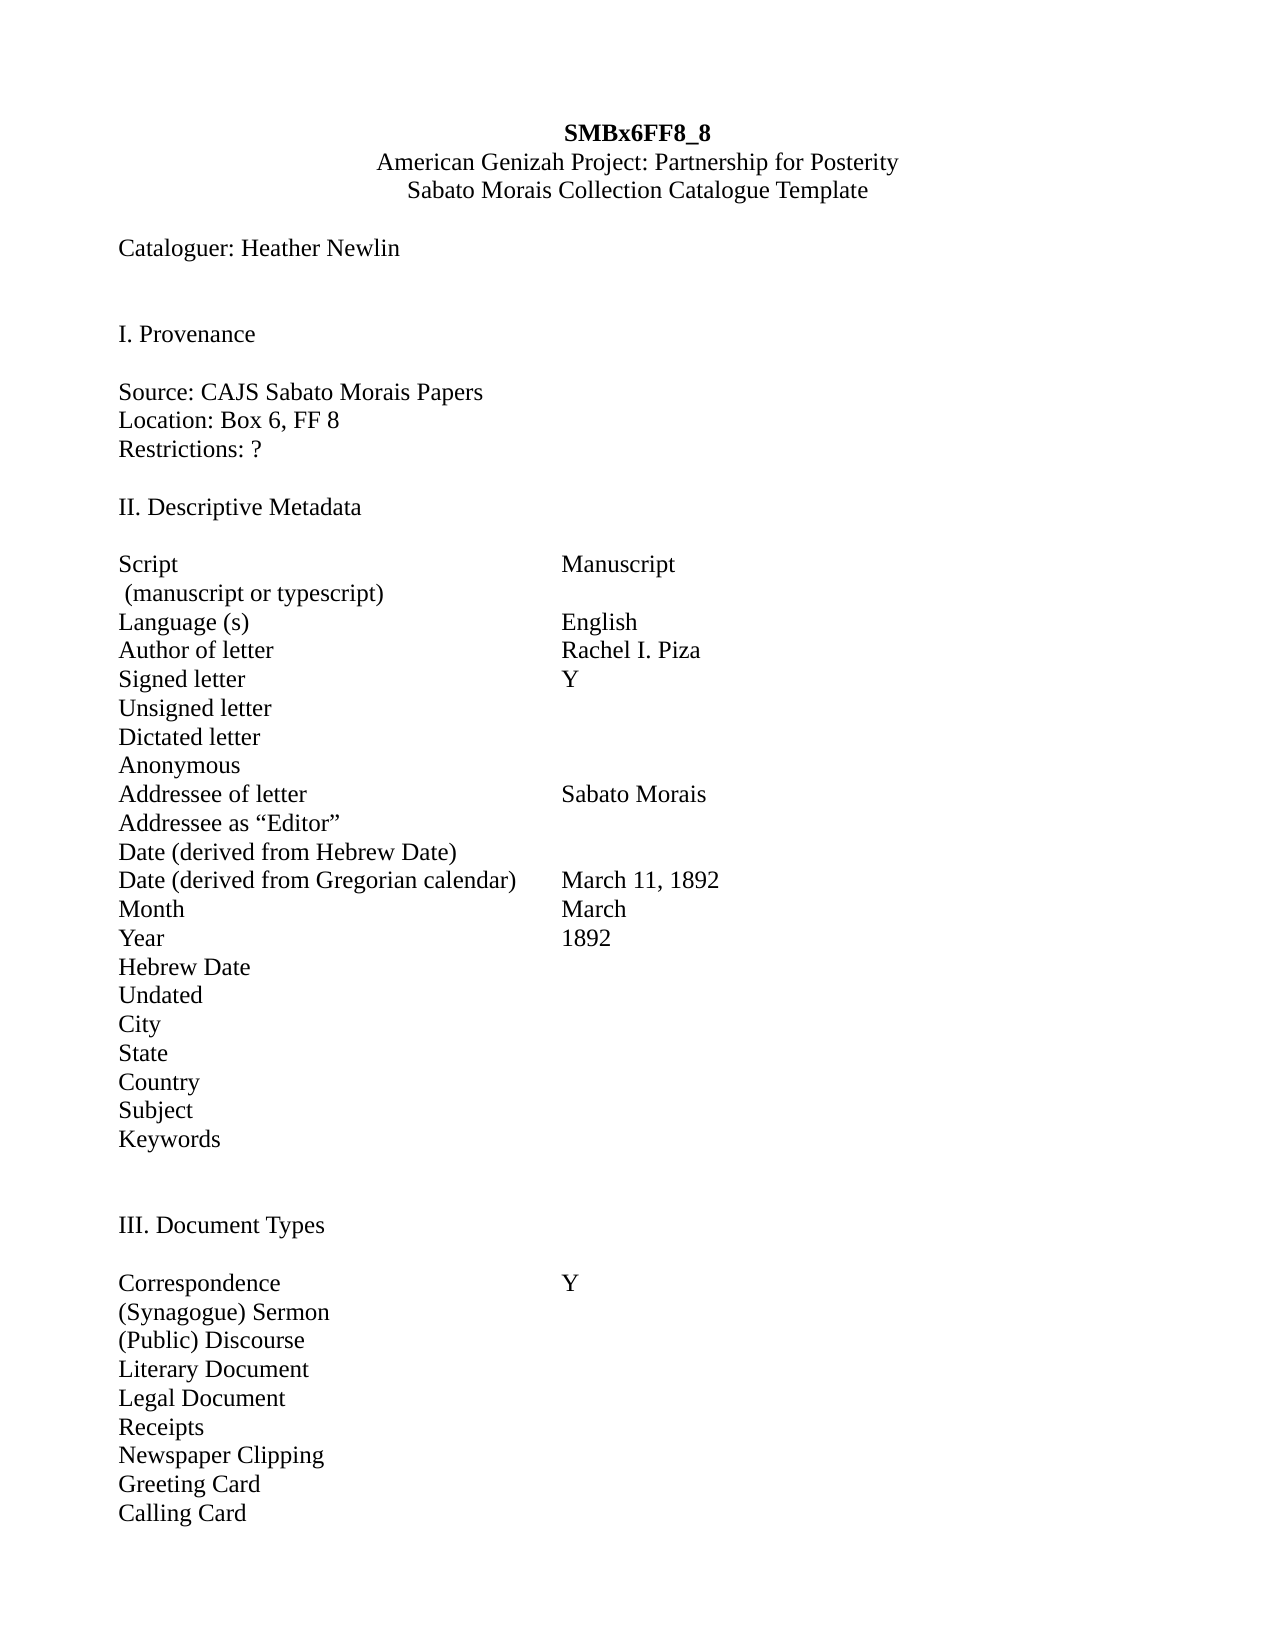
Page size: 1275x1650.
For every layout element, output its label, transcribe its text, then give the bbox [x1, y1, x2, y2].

text (Public) Discourse [118, 1326, 1157, 1354]
text I. Provenance [118, 319, 1157, 348]
text Year 1892 [118, 923, 1157, 952]
text Country [118, 1067, 1157, 1096]
text Unsigned letter [118, 693, 1157, 722]
text Legal Document [118, 1383, 1157, 1412]
text SMBx6FF8_8 [118, 118, 1157, 147]
text Dictated letter [118, 722, 1157, 751]
text (Synagogue) Sermon [118, 1297, 1157, 1326]
text Script Manuscript [118, 549, 1157, 578]
text Addressee as “Editor” [118, 808, 1157, 837]
text Sabato Morais Collection Catalogue Template [118, 176, 1157, 204]
text Month March [118, 894, 1157, 923]
text Calling Card [118, 1498, 1157, 1527]
text Date (derived from Gregorian calendar) March 11, 1892 [118, 866, 1157, 894]
text Correspondence Y [118, 1268, 1157, 1297]
text Restrictions: ? [118, 434, 1157, 463]
text Hebrew Date [118, 952, 1157, 981]
text Date (derived from Hebrew Date) [118, 837, 1157, 866]
text Undated [118, 981, 1157, 1009]
text Signed letter Y [118, 664, 1157, 693]
text Literary Document [118, 1354, 1157, 1383]
text Language (s) English [118, 607, 1157, 636]
text Receipts [118, 1412, 1157, 1441]
text III. Document Types [118, 1211, 1157, 1239]
text Greeting Card [118, 1469, 1157, 1498]
text State [118, 1038, 1157, 1067]
text Addressee of letter Sabato Morais [118, 779, 1157, 808]
text Subject [118, 1096, 1157, 1124]
text II. Descriptive Metadata [118, 492, 1157, 521]
text Keywords [118, 1124, 1157, 1153]
text Source: CAJS Sabato Morais Papers [118, 377, 1157, 406]
text Location: Box 6, FF 8 [118, 406, 1157, 434]
text American Genizah Project: Partnership for Posterity [118, 147, 1157, 176]
text (manuscript or typescript) [118, 578, 1157, 607]
text Cataloguer: Heather Newlin [118, 233, 1157, 262]
text Anonymous [118, 751, 1157, 779]
text Author of letter Rachel I. Piza [118, 636, 1157, 664]
text Newspaper Clipping [118, 1441, 1157, 1469]
text City [118, 1009, 1157, 1038]
